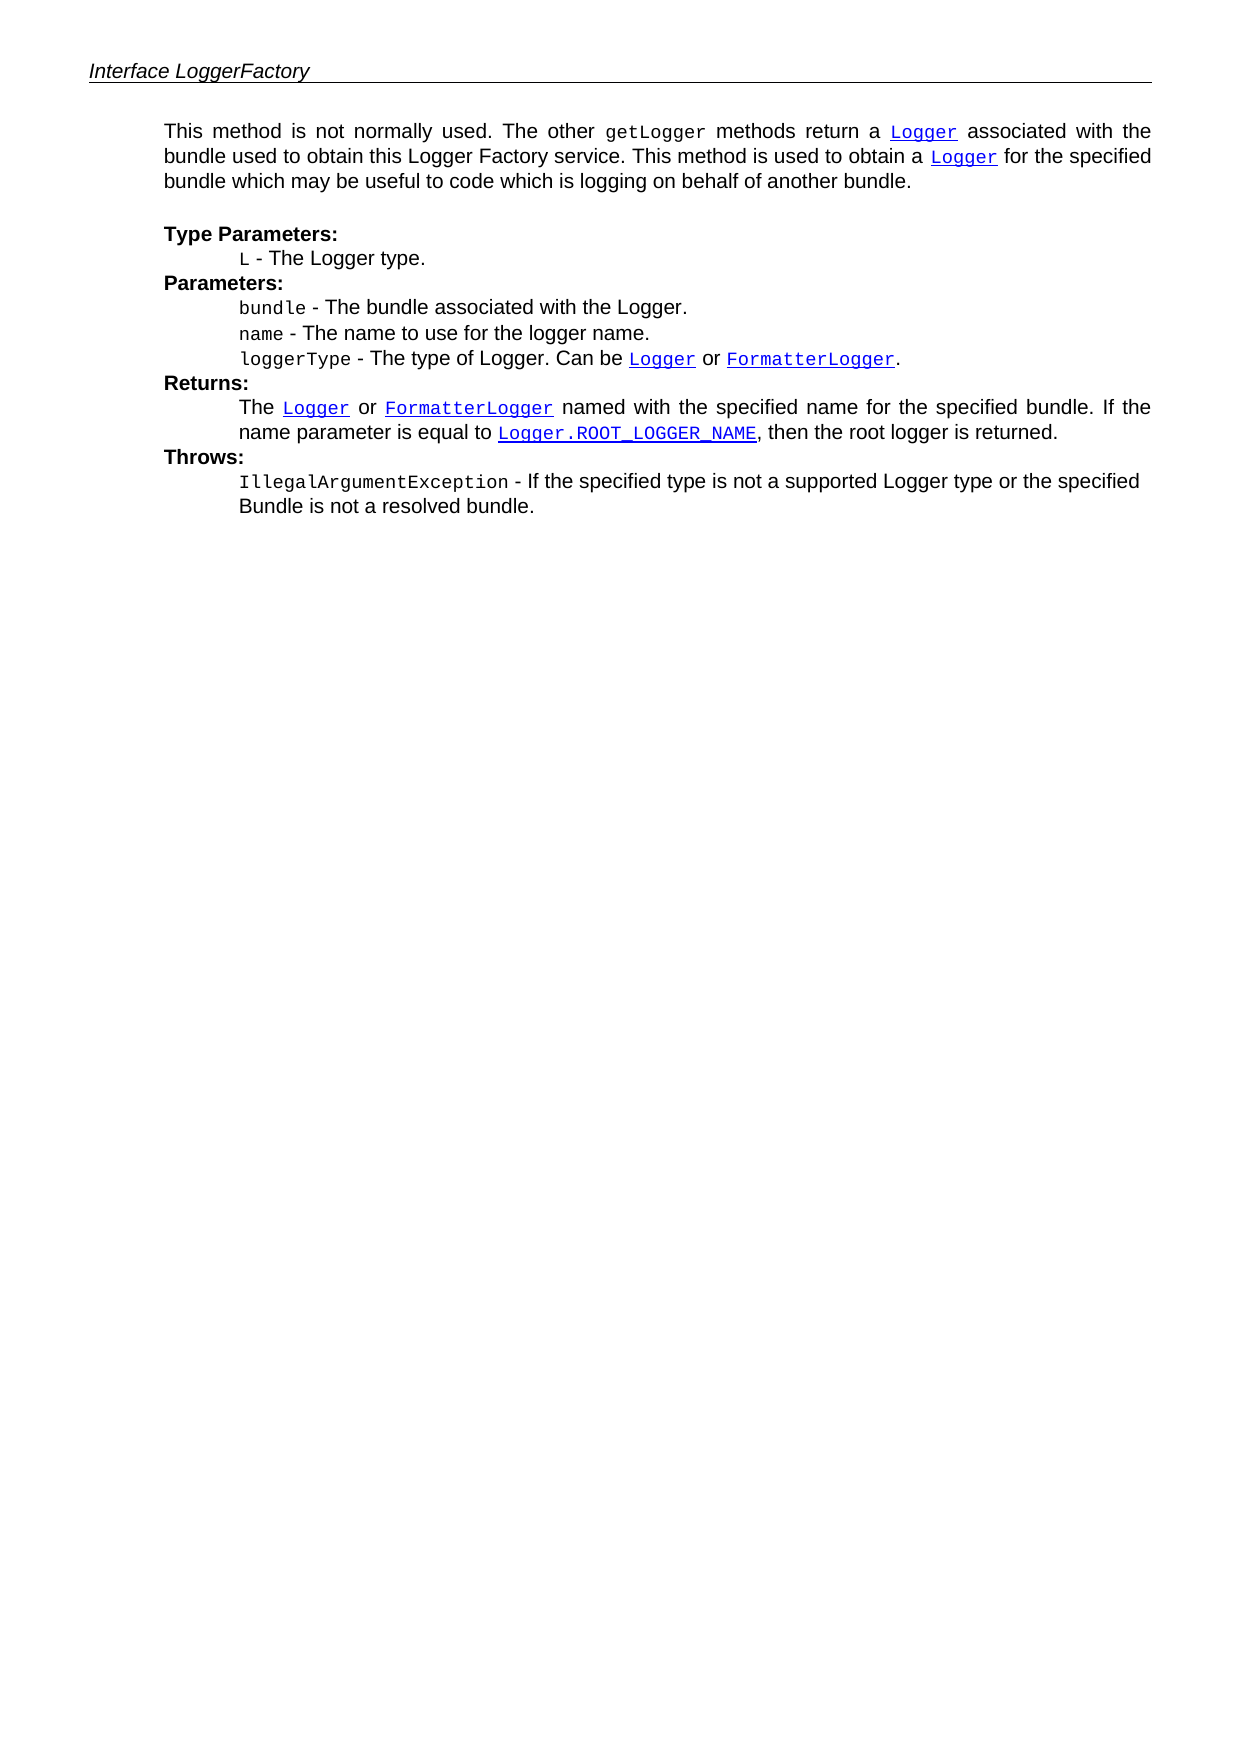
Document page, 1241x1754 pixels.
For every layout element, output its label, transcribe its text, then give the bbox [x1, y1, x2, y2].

text IllegalArgumentException - If the specified type is not a supported Logger type or the specified Bundle is not a resolved bundle. [238, 469, 1152, 518]
text This method is not normally used. The other getLogger methods return a Logger associated with the bundle used to obtain this Logger Factory service. This method is used to obtain a Logger for the specified bundle which may be useful to code which is logging on behalf of another bundle. [163, 118, 1152, 193]
text Type Parameters: [163, 222, 1152, 246]
text Parameters: [163, 271, 1152, 295]
text The Logger or FormatterLogger named with the specified name for the specified bundle. If the name parameter is equal to Logger.ROOT_LOGGER_NAME, then the root logger is returned. [238, 395, 1152, 445]
text Returns: [163, 371, 1152, 395]
text L - The Logger type. [238, 246, 1152, 271]
text Throws: [163, 445, 1152, 469]
text loggerType - The type of Logger. Can be Logger or FormatterLogger. [238, 346, 1152, 371]
text bundle - The bundle associated with the Logger. [238, 295, 1152, 320]
text name - The name to use for the logger name. [238, 320, 1152, 346]
